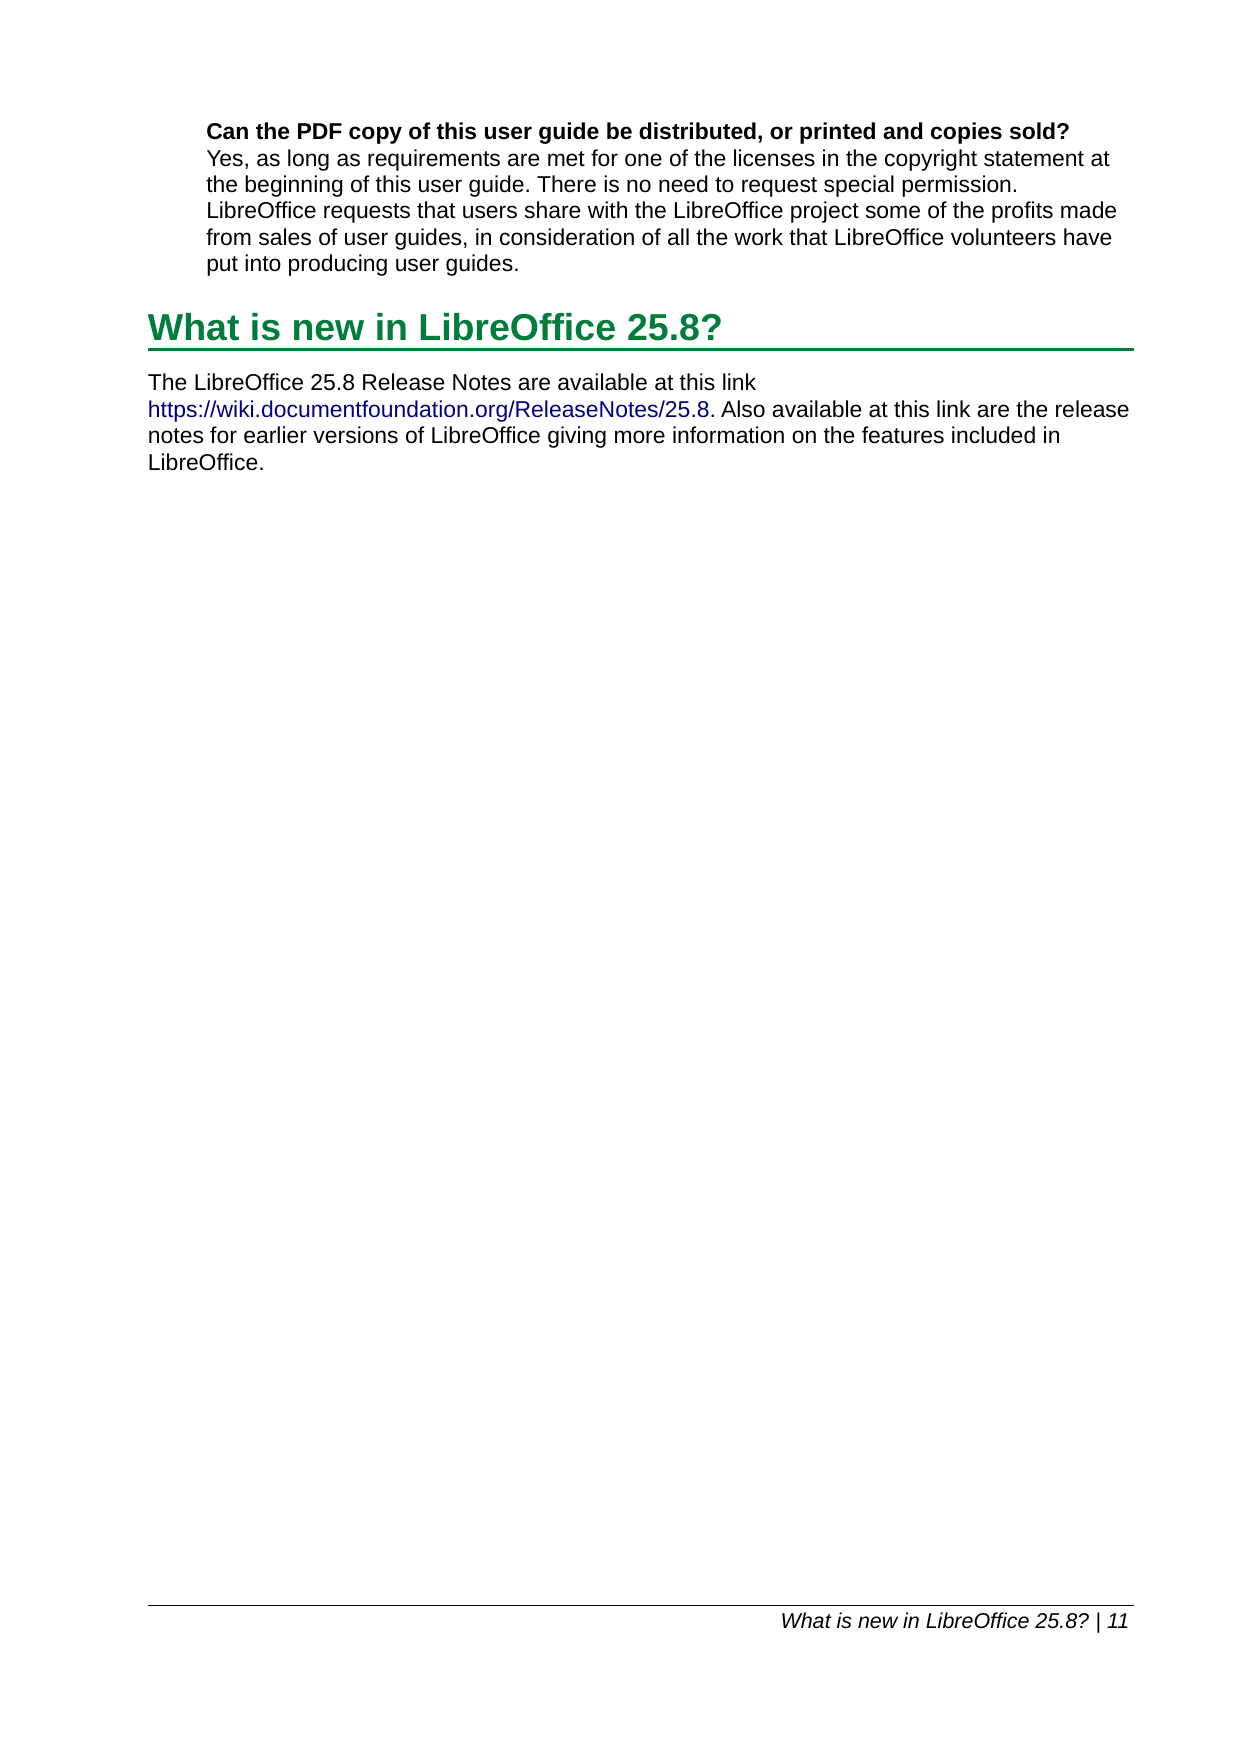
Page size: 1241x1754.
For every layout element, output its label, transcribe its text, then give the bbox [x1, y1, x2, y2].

text Yes, as long as requirements are met for one of the licenses in the copyright statement at the beginning of this user guide. There is no need to request special permission. LibreOffice requests that users share with the LibreOffice project some of the profits made from sales of user guides, in consideration of all the work that LibreOffice volunteers have put into producing user guides. [206, 144, 1134, 276]
text Can the PDF copy of this user guide be distributed, or printed and copies sold? [206, 118, 1134, 144]
subtitle What is new in LibreOffice 25.8? [148, 305, 1134, 348]
text The LibreOffice 25.8 Release Notes are available at this link https://wiki.documentfoundation.org/ReleaseNotes/25.8. Also available at this link are the release notes for earlier versions of LibreOffice giving more information on the features included in LibreOffice. [148, 369, 1134, 475]
